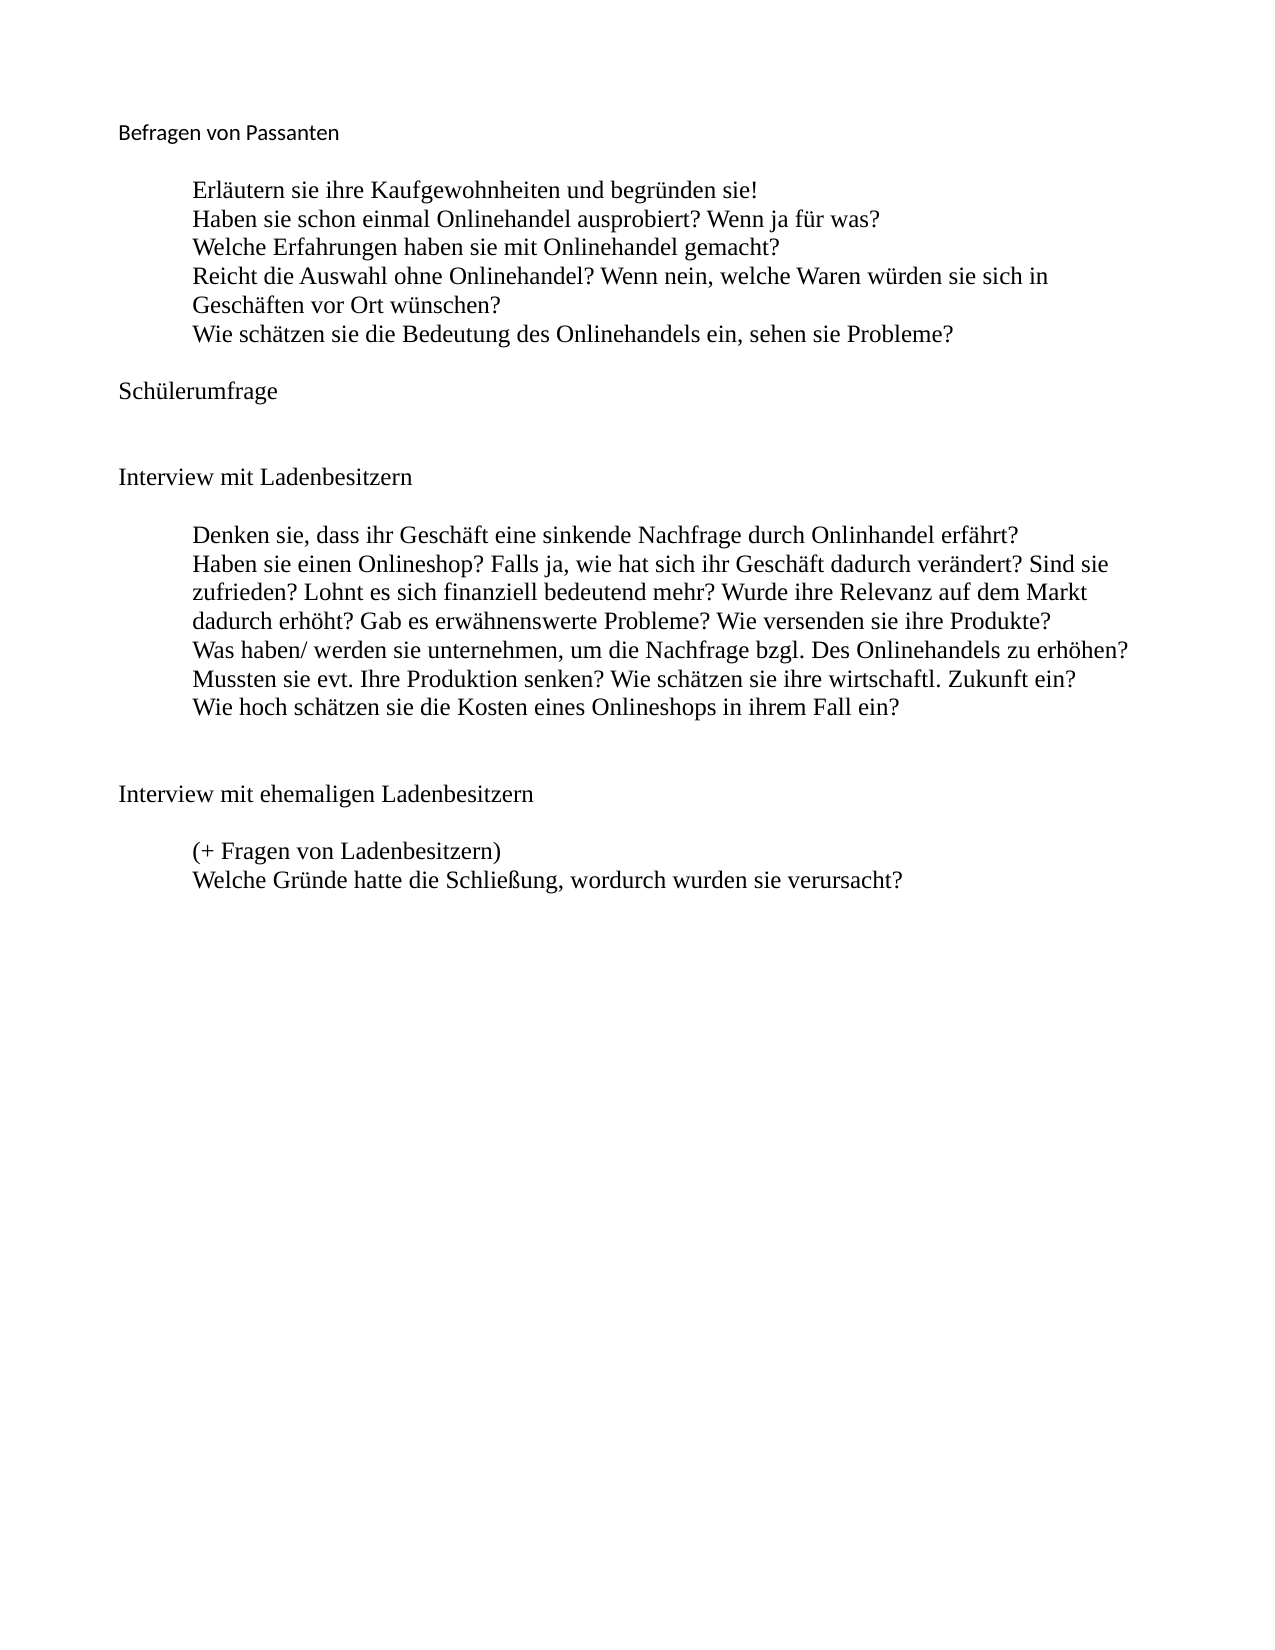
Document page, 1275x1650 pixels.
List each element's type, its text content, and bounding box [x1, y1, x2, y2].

text Was haben/ werden sie unternehmen, um die Nachfrage bzgl. Des Onlinehandels zu erhöhen? [118, 635, 1157, 664]
text Mussten sie evt. Ihre Produktion senken? Wie schätzen sie ihre wirtschaftl. Zukunft ein? [118, 664, 1157, 692]
text Interview mit Ladenbesitzern [118, 462, 1157, 491]
text Schülerumfrage [118, 376, 1157, 405]
text Reicht die Auswahl ohne Onlinehandel? Wenn nein, welche Waren würden sie sich in Geschäften vor Ort wünschen? [118, 261, 1157, 319]
text Welche Gründe hatte die Schließung, wordurch wurden sie verursacht? [118, 865, 1157, 894]
text Haben sie schon einmal Onlinehandel ausprobiert? Wenn ja für was? [118, 204, 1157, 232]
text Wie schätzen sie die Bedeutung des Onlinehandels ein, sehen sie Probleme? [118, 319, 1157, 347]
text Denken sie, dass ihr Geschäft eine sinkende Nachfrage durch Onlinhandel erfährt? [118, 520, 1157, 549]
text Welche Erfahrungen haben sie mit Onlinehandel gemacht? [118, 232, 1157, 261]
text Interview mit ehemaligen Ladenbesitzern [118, 779, 1157, 807]
text Erläutern sie ihre Kaufgewohnheiten und begründen sie! [118, 175, 1157, 204]
text Befragen von Passanten [118, 118, 1157, 146]
text (+ Fragen von Ladenbesitzern) [118, 836, 1157, 865]
text Wie hoch schätzen sie die Kosten eines Onlineshops in ihrem Fall ein? [118, 692, 1157, 721]
text Haben sie einen Onlineshop? Falls ja, wie hat sich ihr Geschäft dadurch verändert? Sind sie zufrieden? Lohnt es sich finanziell bedeutend mehr? Wurde ihre Relevanz auf dem Markt dadurch erhöht? Gab es erwähnenswerte Probleme? Wie versenden sie ihre Produkte? [118, 549, 1157, 635]
